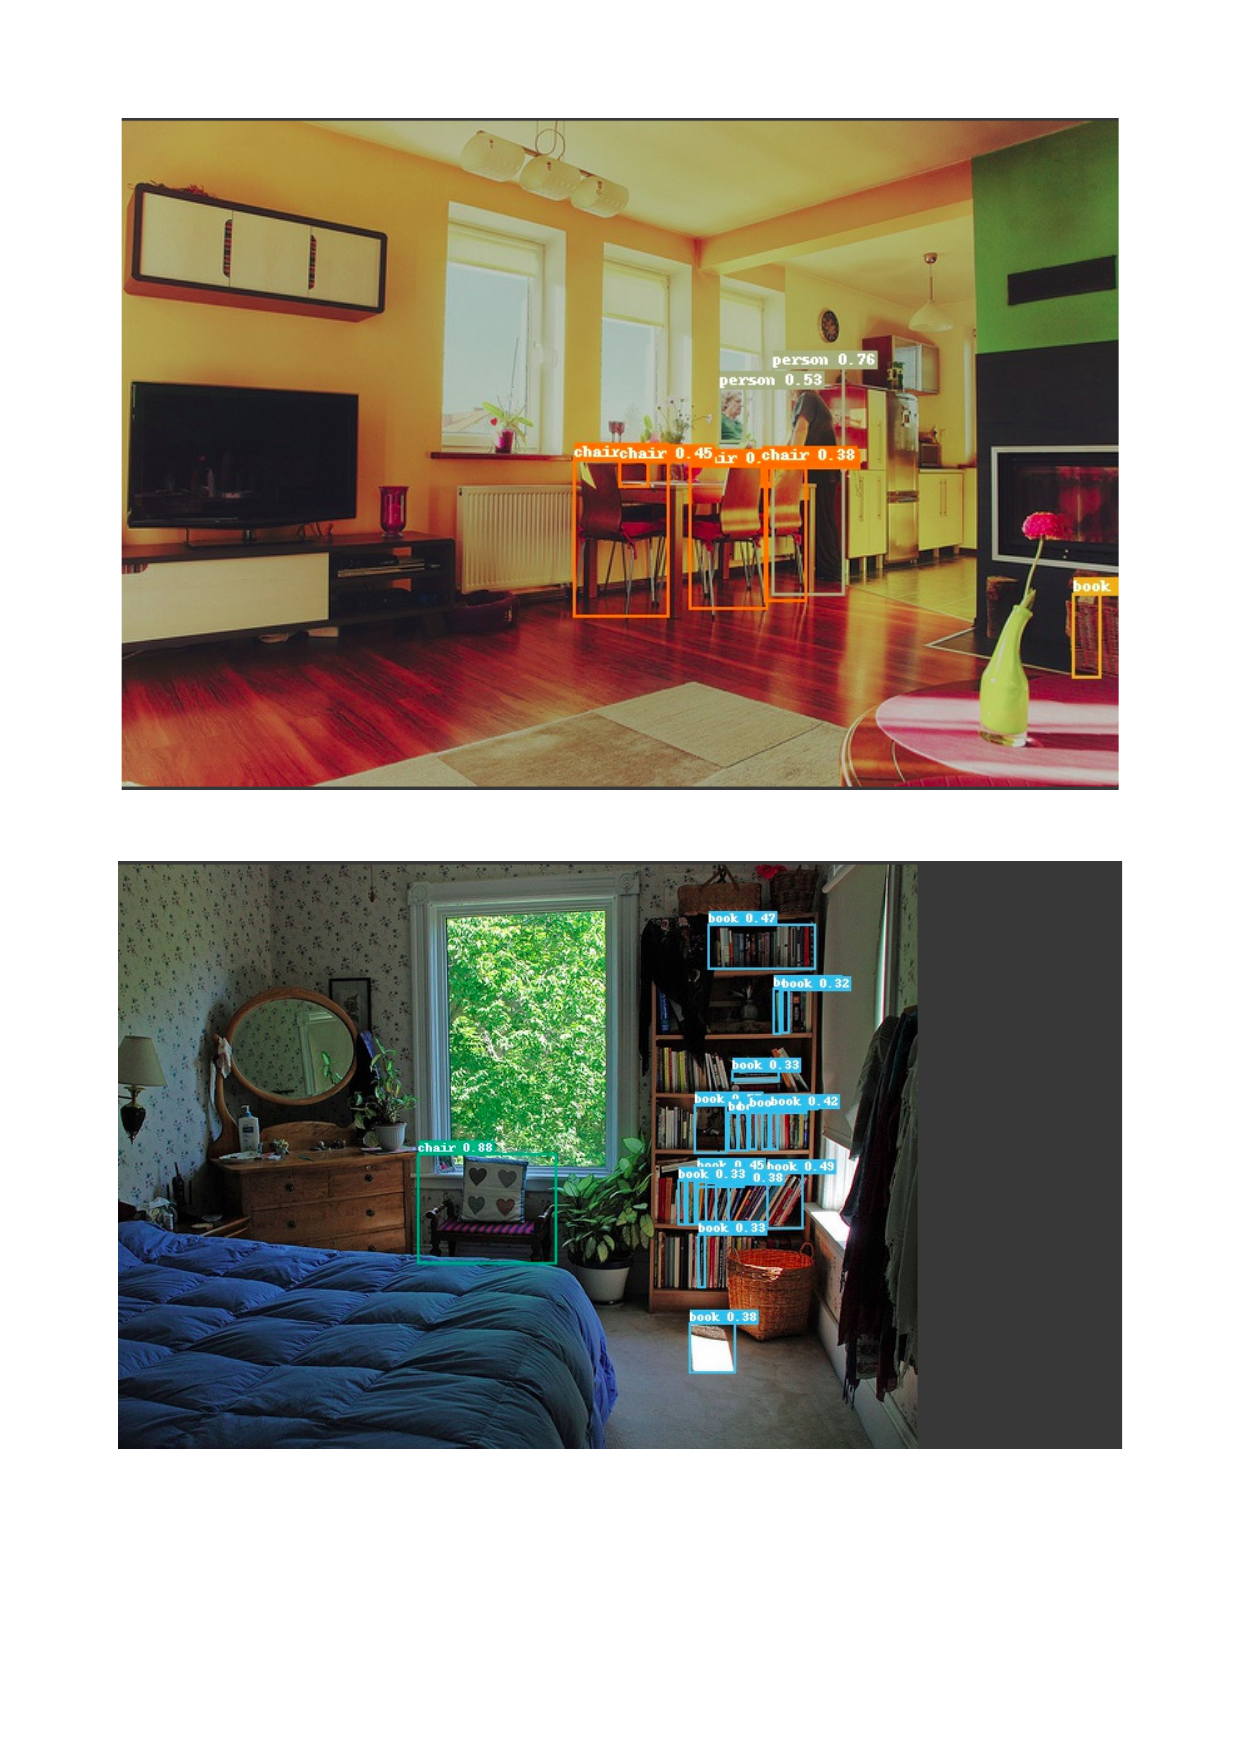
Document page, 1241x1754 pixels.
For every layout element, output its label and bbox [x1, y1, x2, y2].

picture [121, 118, 1119, 790]
picture [118, 861, 1123, 1449]
